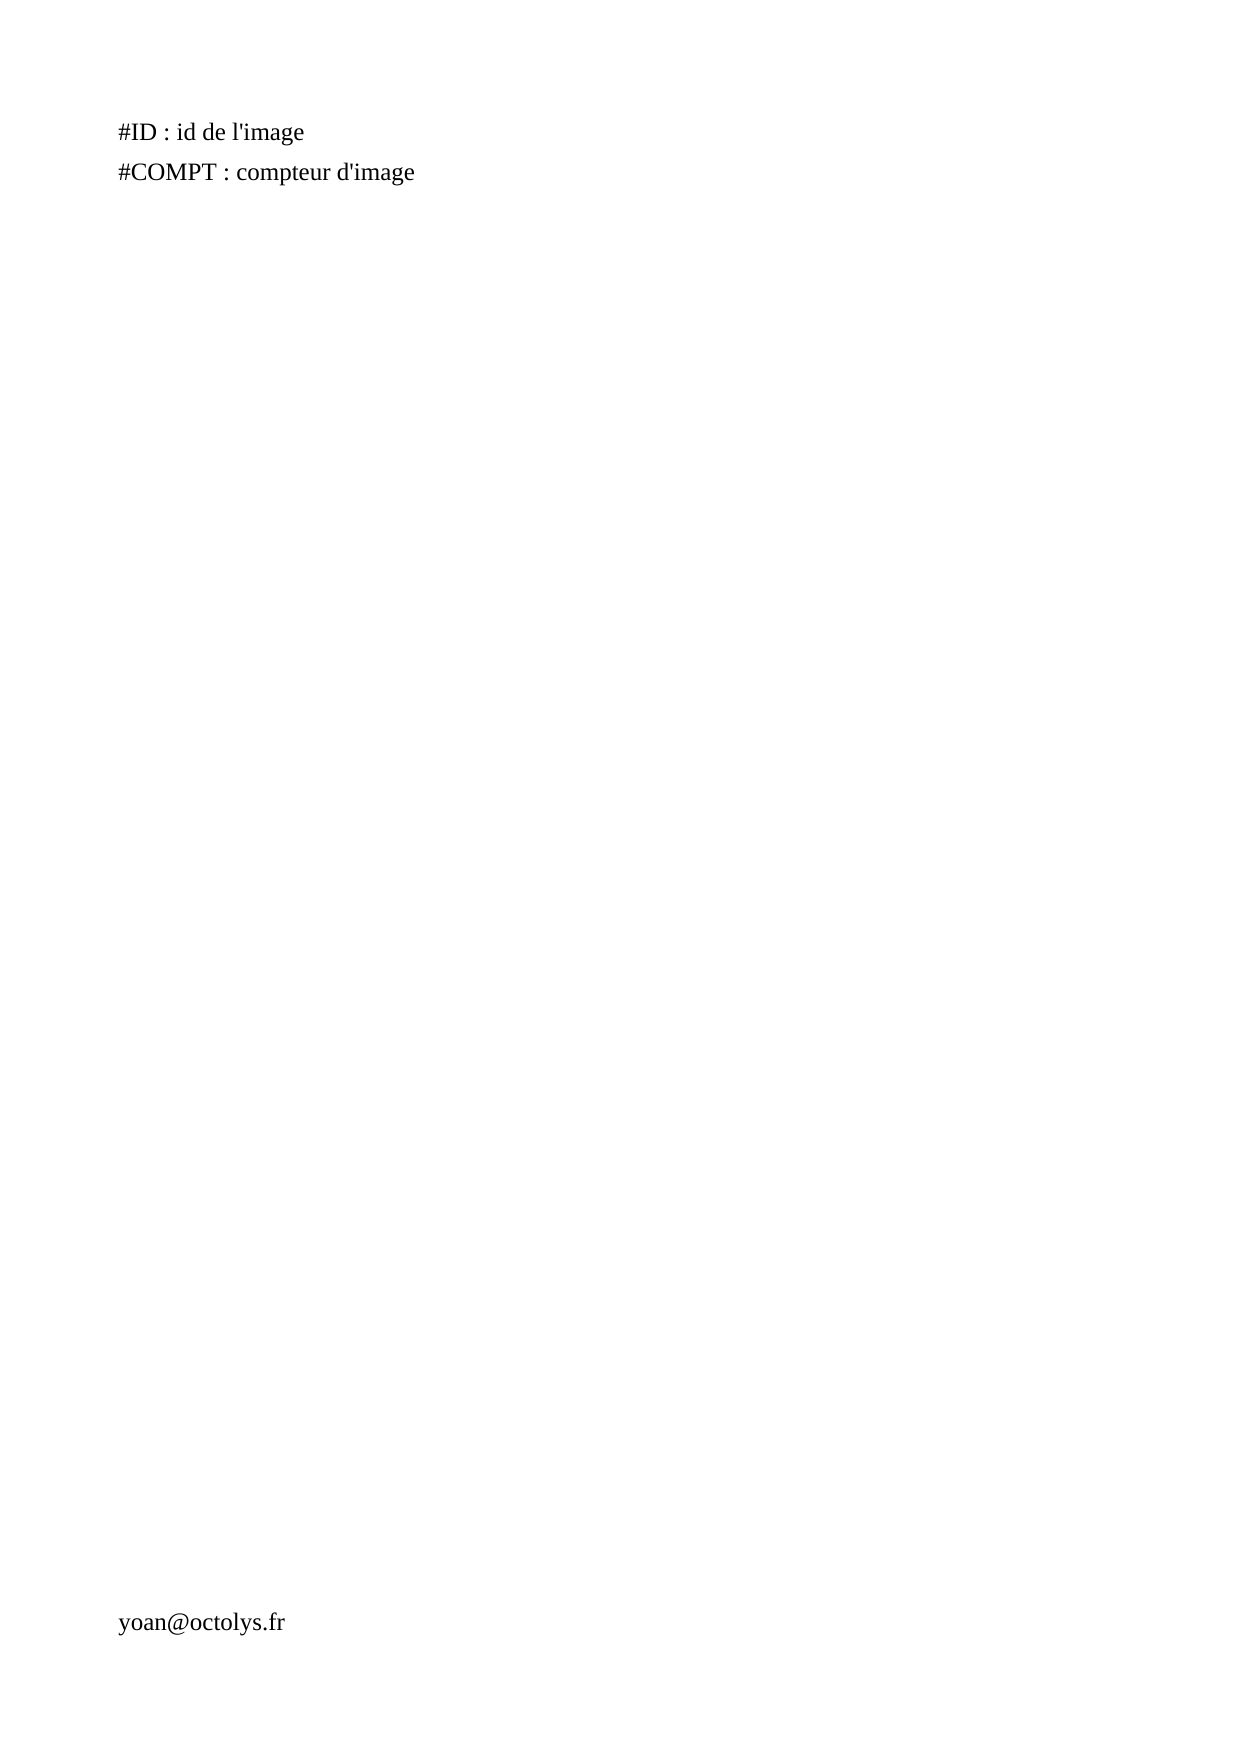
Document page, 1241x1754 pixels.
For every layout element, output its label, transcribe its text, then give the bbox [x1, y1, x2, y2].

text #ID : id de l'image [118, 118, 1122, 146]
text #COMPT : compteur d'image [118, 158, 1122, 186]
